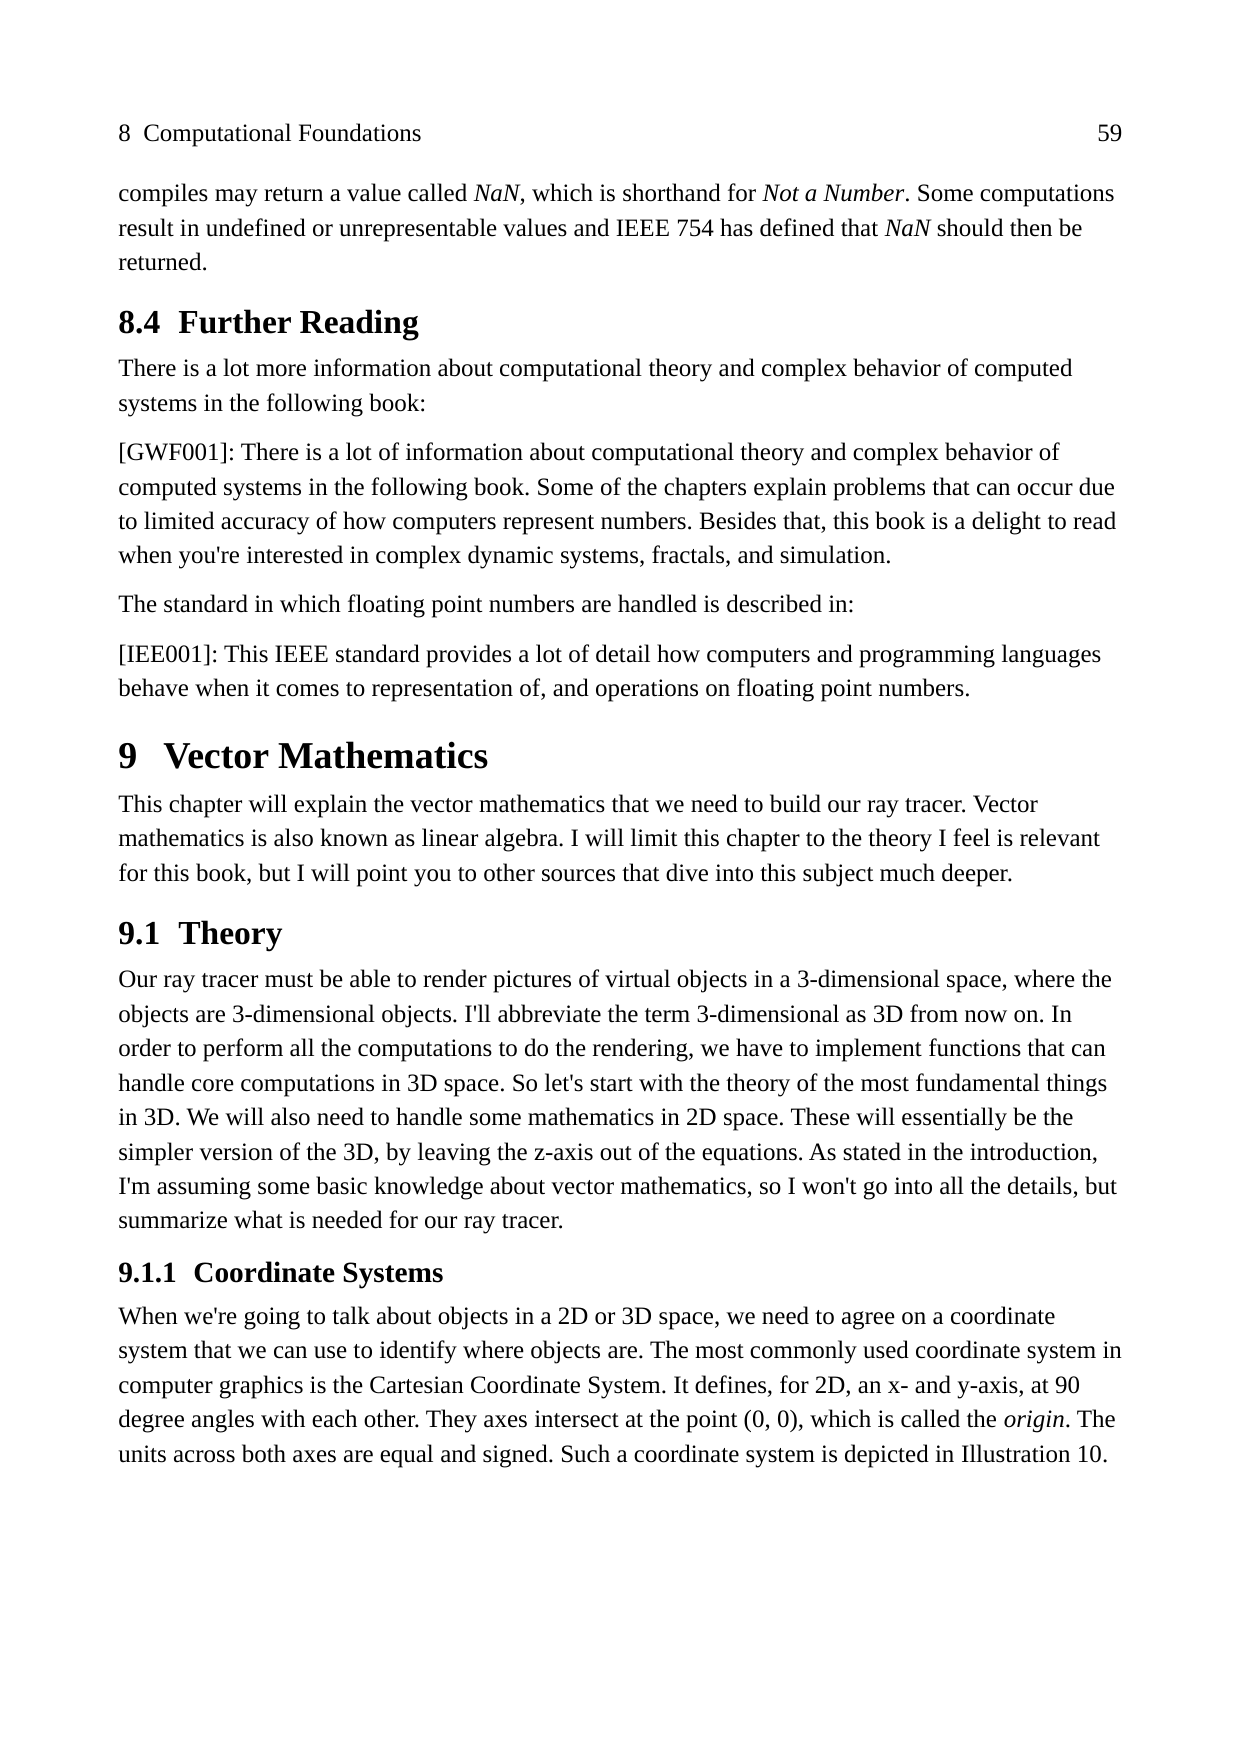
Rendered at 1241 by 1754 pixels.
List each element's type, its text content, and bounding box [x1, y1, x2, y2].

text Our ray tracer must be able to render pictures of virtual objects in a 3-dimensional space, where the objects are 3-dimensional objects. I'll abbreviate the term 3-dimensional as 3D from now on. In order to perform all the computations to do the rendering, we have to implement functions that can handle core computations in 3D space. So let's start with the theory of the most fundamental things in 3D. We will also need to handle some mathematics in 2D space. These will essentially be the simpler version of the 3D, by leaving the z-axis out of the equations. As stated in the introduction, I'm assuming some basic knowledge about vector mathematics, so I won't go into all the details, but summarize what is needed for our ray tracer. [118, 964, 1122, 1234]
subtitle Further Reading [118, 302, 1122, 341]
subtitle Coordinate Systems [118, 1254, 1122, 1288]
subtitle Vector Mathematics [118, 733, 1122, 776]
subtitle Theory [118, 913, 1122, 952]
text [IEE001]: This IEEE standard provides a lot of detail how computers and programming languages behave when it comes to representation of, and operations on floating point numbers. [118, 639, 1122, 702]
text When we're going to talk about objects in a 2D or 3D space, we need to agree on a coordinate system that we can use to identify where objects are. The most commonly used coordinate system in computer graphics is the Cartesian Coordinate System. It defines, for 2D, an x- and y-axis, at 90 degree angles with each other. They axes intersect at the point (0, 0), which is called the origin. The units across both axes are equal and signed. Such a coordinate system is depicted in Illustration 10. [118, 1301, 1122, 1467]
text [GWF001]: There is a lot of information about computational theory and complex behavior of computed systems in the following book. Some of the chapters explain problems that can occur due to limited accuracy of how computers represent numbers. Besides that, this book is a delight to read when you're interested in complex dynamic systems, fractals, and simulation. [118, 437, 1122, 569]
text compiles may return a value called NaN, which is shorthand for Not a Number. Some computations result in undefined or unrepresentable values and IEEE 754 has defined that NaN should then be returned. [118, 178, 1122, 276]
text The standard in which floating point numbers are handled is described in: [118, 589, 1122, 618]
text There is a lot more information about computational theory and complex behavior of computed systems in the following book: [118, 353, 1122, 417]
text This chapter will explain the vector mathematics that we need to build our ray tracer. Vector mathematics is also known as linear algebra. I will limit this chapter to the theory I feel is relevant for this book, but I will point you to other sources that dive into this subject much deeper. [118, 789, 1122, 886]
